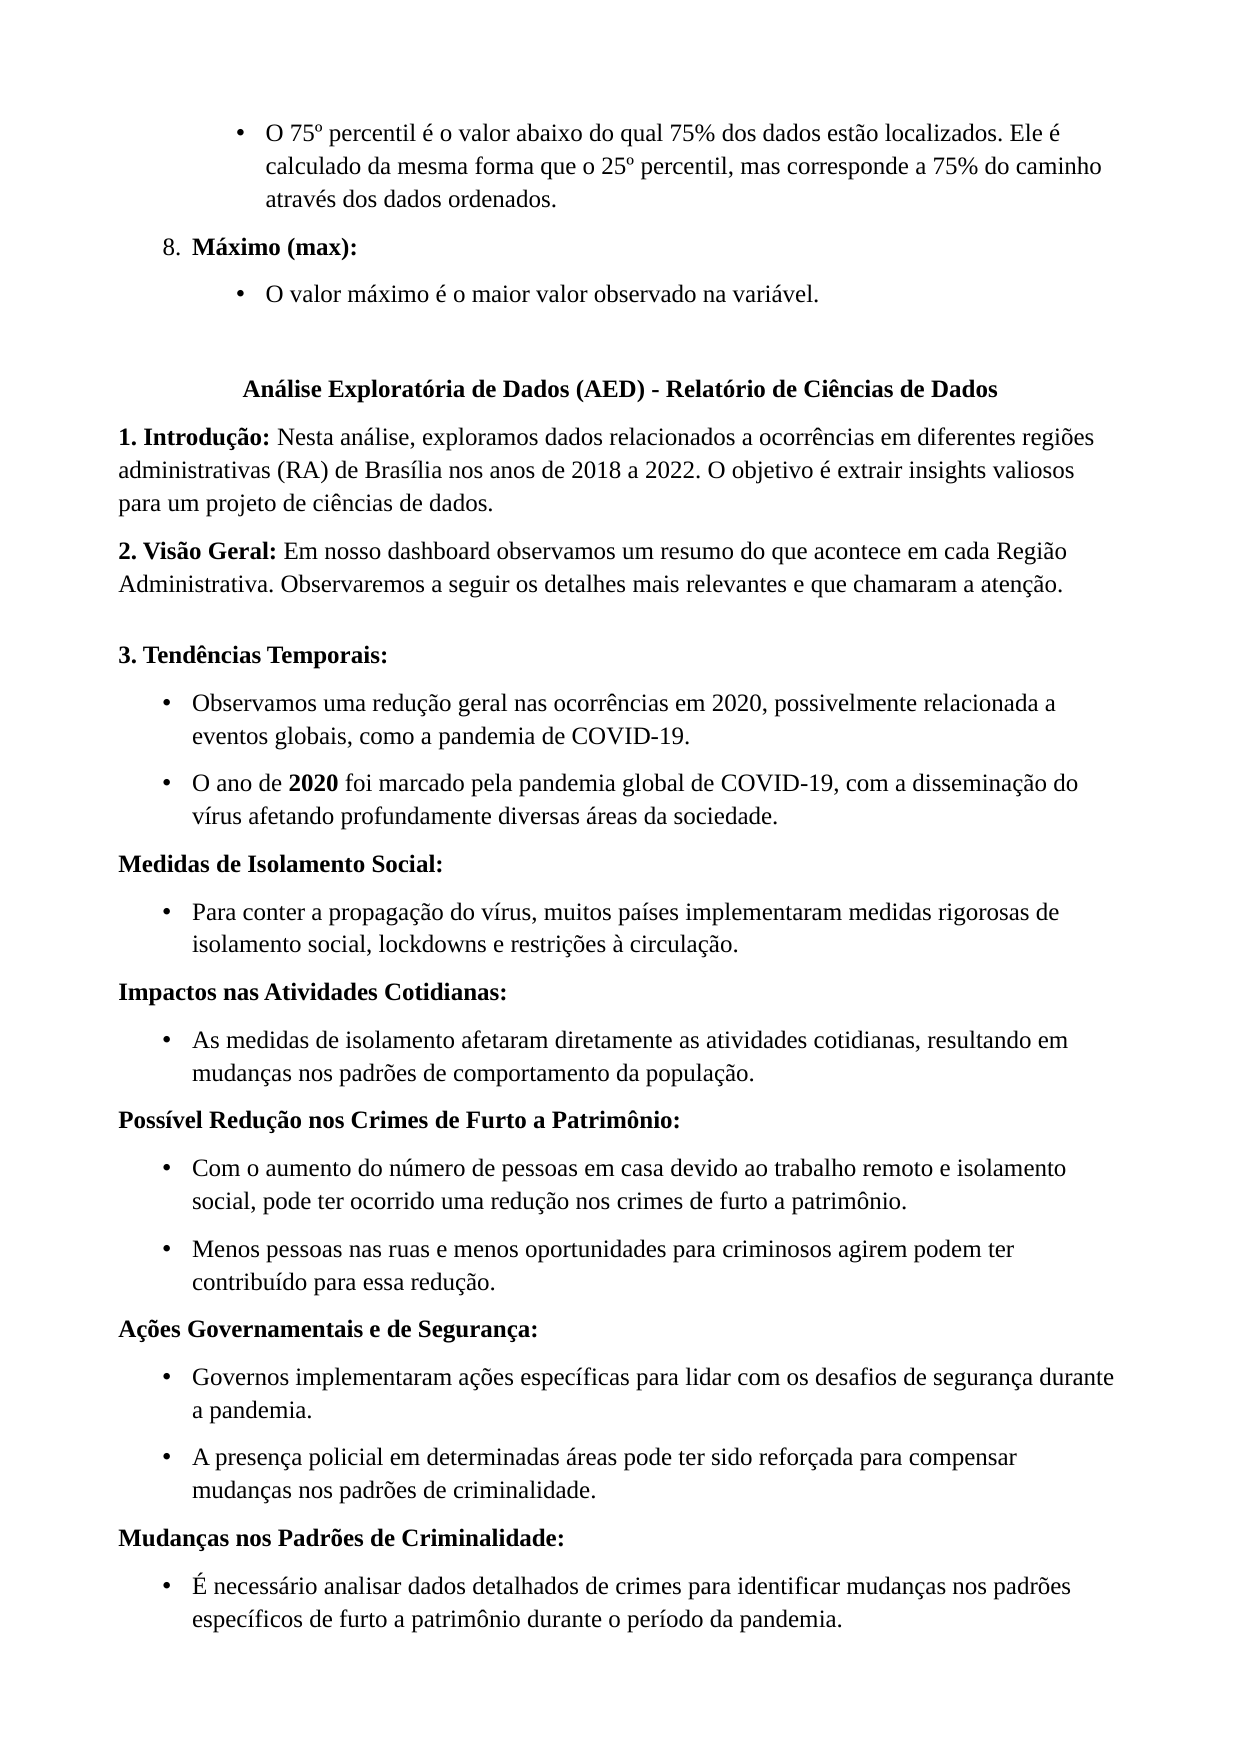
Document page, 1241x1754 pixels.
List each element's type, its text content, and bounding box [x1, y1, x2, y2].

list Para conter a propagação do vírus, muitos países implementaram medidas rigorosas de isolamento social, lockdowns e restrições à circulação. [162, 897, 1122, 958]
text Medidas de Isolamento Social: [118, 849, 1122, 878]
list Governos implementaram ações específicas para lidar com os desafios de segurança durante a pandemia. [162, 1362, 1122, 1424]
list É necessário analisar dados detalhados de crimes para identificar mudanças nos padrões específicos de furto a patrimônio durante o período da pandemia. [162, 1571, 1122, 1632]
text Impactos nas Atividades Cotidianas: [118, 977, 1122, 1006]
list Observamos uma redução geral nas ocorrências em 2020, possivelmente relacionada a eventos globais, como a pandemia de COVID-19. [162, 688, 1122, 749]
text 3. Tendências Temporais: [118, 640, 1122, 669]
list A presença policial em determinadas áreas pode ter sido reforçada para compensar mudanças nos padrões de criminalidade. [162, 1442, 1122, 1504]
text Ações Governamentais e de Segurança: [118, 1314, 1122, 1343]
list O ano de 2020 foi marcado pela pandemia global de COVID-19, com a disseminação do vírus afetando profundamente diversas áreas da sociedade. [162, 768, 1122, 830]
list O 75º percentil é o valor abaixo do qual 75% dos dados estão localizados. Ele é calculado da mesma forma que o 25º percentil, mas corresponde a 75% do caminho através dos dados ordenados. [236, 118, 1122, 213]
list As medidas de isolamento afetaram diretamente as atividades cotidianas, resultando em mudanças nos padrões de comportamento da população. [162, 1025, 1122, 1087]
text Possível Redução nos Crimes de Furto a Patrimônio: [118, 1105, 1122, 1134]
list Menos pessoas nas ruas e menos oportunidades para criminosos agirem podem ter contribuído para essa redução. [162, 1234, 1122, 1295]
text 1. Introdução: Nesta análise, exploramos dados relacionados a ocorrências em diferentes regiões administrativas (RA) de Brasília nos anos de 2018 a 2022. O objetivo é extrair insights valiosos para um projeto de ciências de dados. [118, 422, 1122, 517]
text Mudanças nos Padrões de Criminalidade: [118, 1523, 1122, 1552]
text Análise Exploratória de Dados (AED) - Relatório de Ciências de Dados [118, 374, 1122, 403]
list Com o aumento do número de pessoas em casa devido ao trabalho remoto e isolamento social, pode ter ocorrido uma redução nos crimes de furto a patrimônio. [162, 1153, 1122, 1215]
list Máximo (max): [162, 232, 1122, 261]
list O valor máximo é o maior valor observado na variável. [236, 279, 1122, 308]
text 2. Visão Geral: Em nosso dashboard observamos um resumo do que acontece em cada Região Administrativa. Observaremos a seguir os detalhes mais relevantes e que chamaram a atenção. [118, 536, 1122, 598]
